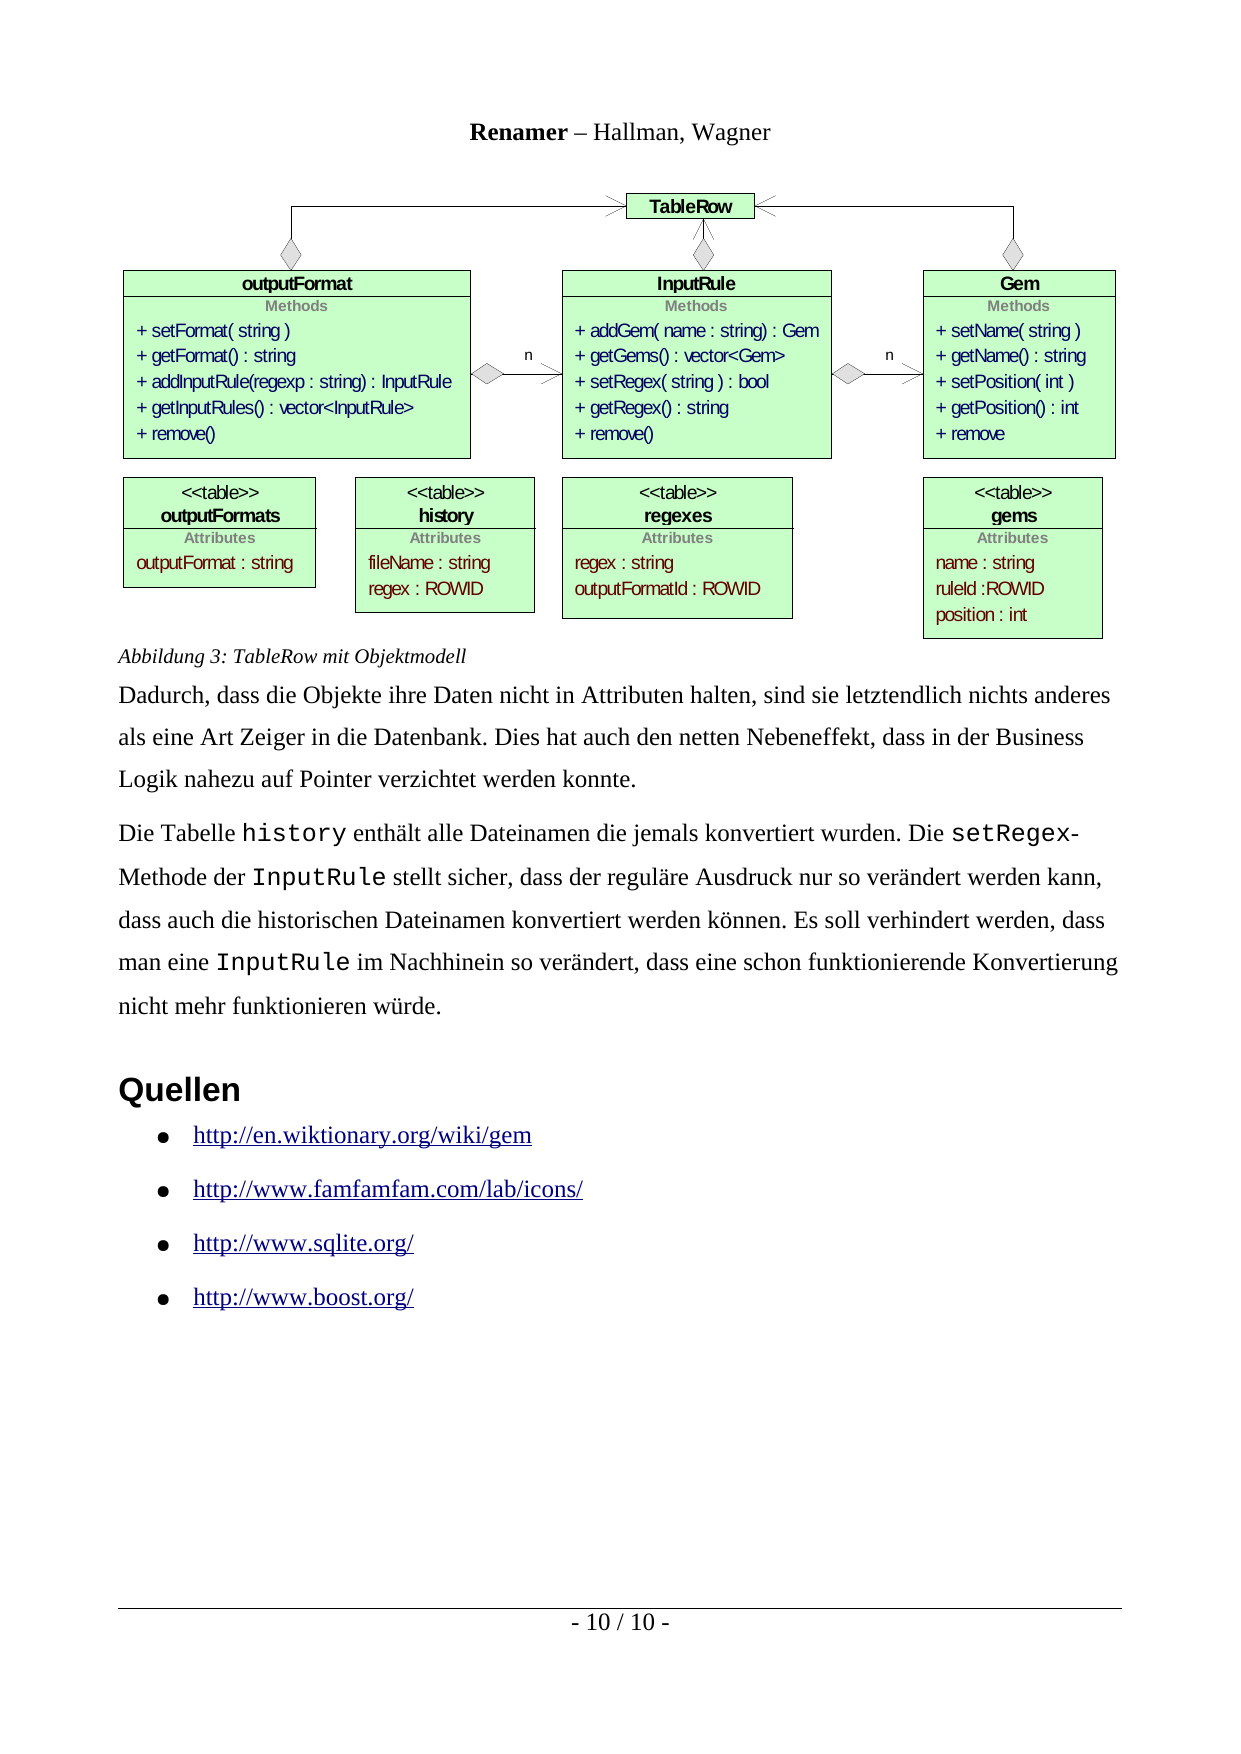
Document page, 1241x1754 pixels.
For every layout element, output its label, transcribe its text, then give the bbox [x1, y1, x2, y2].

text Die Tabelle history enthält alle Dateinamen die jemals konvertiert wurden. Die setRegex-Methode der InputRule stellt sicher, dass der reguläre Ausdruck nur so verändert werden kann, dass auch die historischen Dateinamen konvertiert werden können. Es soll verhindert werden, dass man eine InputRule im Nachhinein so verändert, dass eine schon funktionierende Konvertierung nicht mehr funktionieren würde. [118, 819, 1122, 1019]
list http://www.sqlite.org/ [156, 1229, 1122, 1257]
text [118, 175, 1122, 188]
list http://www.famfamfam.com/lab/icons/ [156, 1175, 1122, 1203]
list http://www.boost.org/ [156, 1283, 1122, 1311]
subtitle Quellen [118, 1071, 1122, 1108]
text Dadurch, dass die Objekte ihre Daten nicht in Attributen halten, sind sie letztendlich nichts anderes als eine Art Zeiger in die Datenbank. Dies hat auch den netten Nebeneffekt, dass in der Business Logik nahezu auf Pointer verzichtet werden konnte. [118, 668, 1122, 792]
text Abbildung 3: TableRow mit Objektmodell [118, 188, 1122, 668]
list http://en.wiktionary.org/wiki/gem [156, 1121, 1122, 1149]
